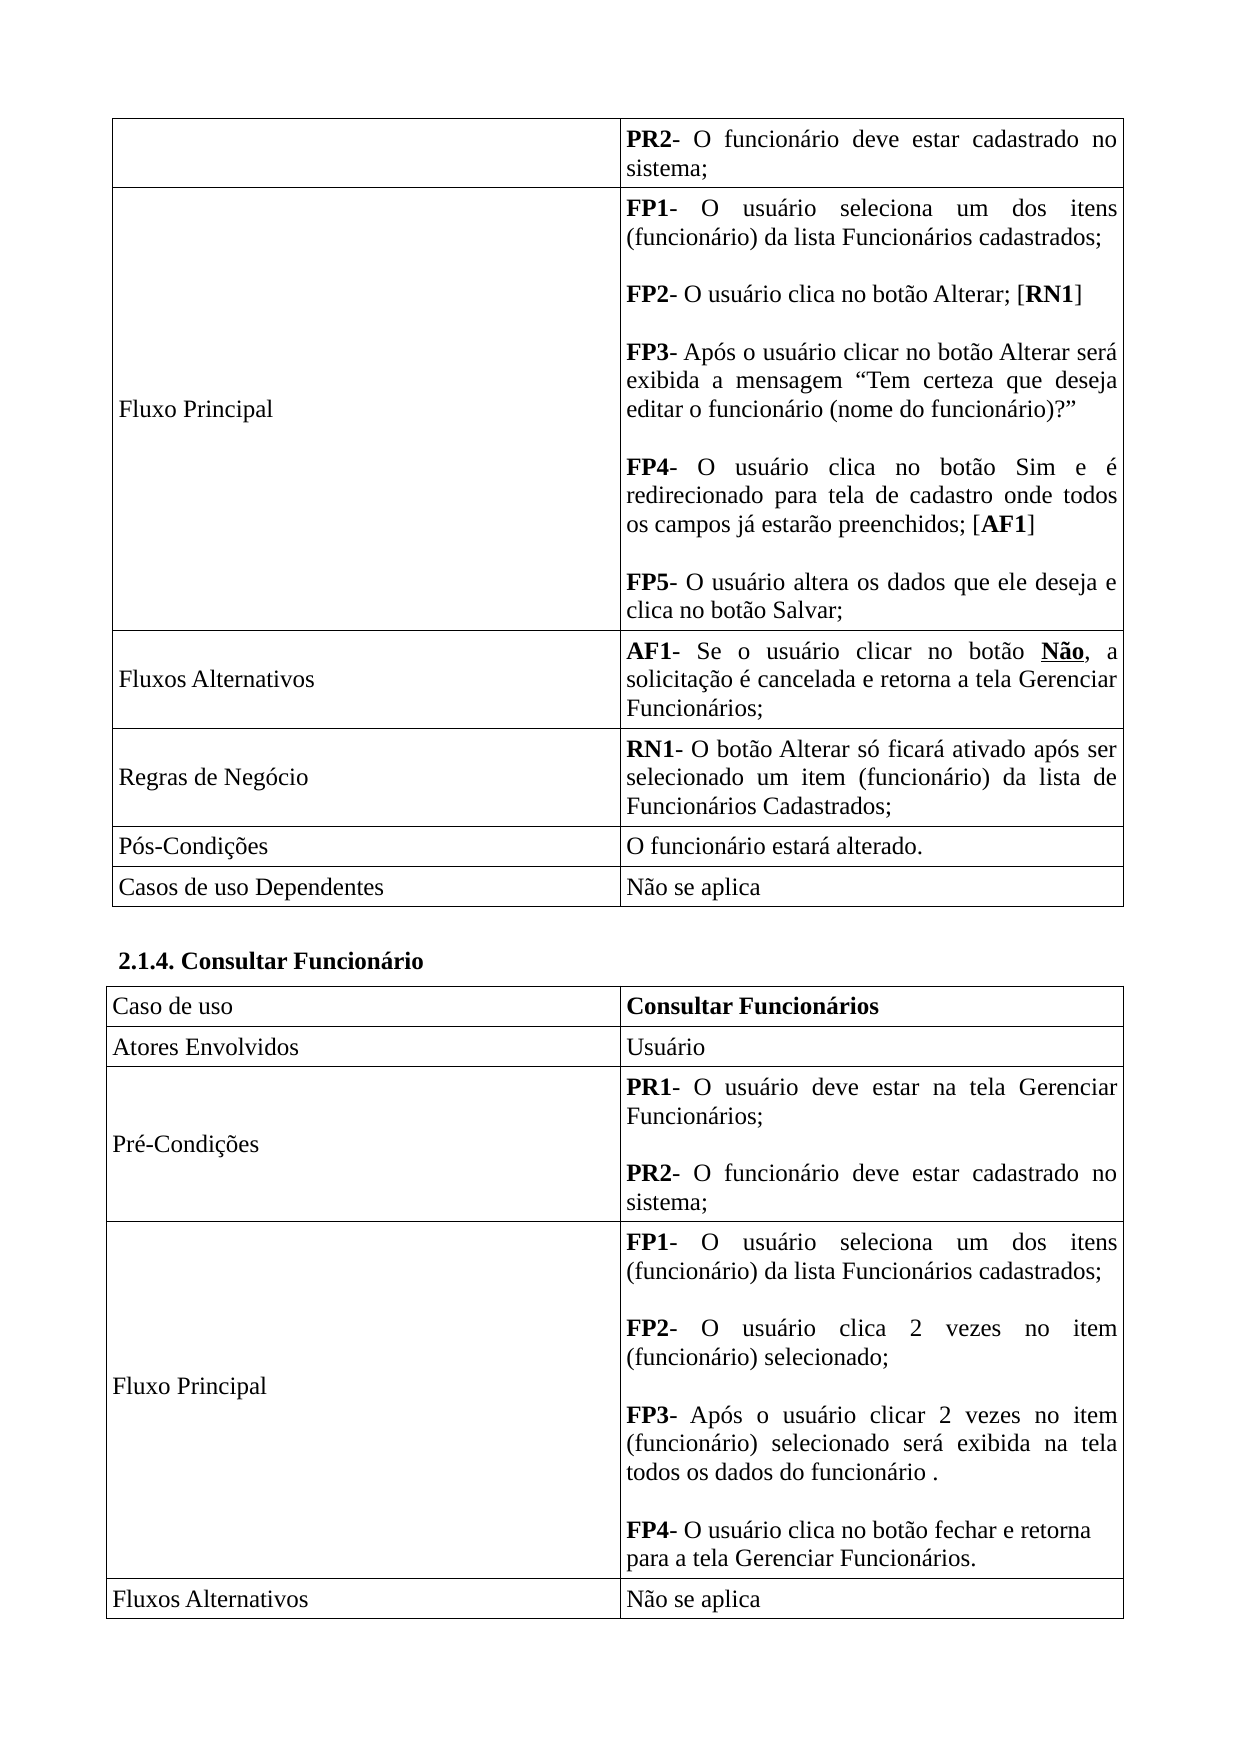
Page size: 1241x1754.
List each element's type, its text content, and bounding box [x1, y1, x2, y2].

subtitle 2.1.4. Consultar Funcionário [118, 946, 1122, 975]
table_cell PR2- O funcionário deve estar cadastrado no sistema; [621, 119, 1123, 187]
table_cell RN1- O botão Alterar só ficará ativado após ser selecionado um item (funcionário) da lista de Funcionários Cadastrados; [621, 729, 1123, 826]
table_cell FP1- O usuário seleciona um dos itens (funcionário) da lista Funcionários cadastrados; FP2- O usuário clica 2 vezes no item (funcionário) selecionado; FP3- Após o usuário clicar 2 vezes no item (funcionário) selecionado será exibida na tela todos os dados do funcionário . FP4- O usuário clica no botão fechar e retorna para a tela Gerenciar Funcionários. [621, 1222, 1123, 1578]
table_header Consultar Funcionários [621, 987, 1123, 1026]
table_cell [113, 119, 620, 187]
table_cell Regras de Negócio [113, 729, 620, 826]
table_cell Fluxos Alternativos [107, 1579, 620, 1618]
table_header Caso de uso [107, 987, 620, 1026]
table_cell Fluxos Alternativos [113, 631, 620, 728]
table_cell Não se aplica [621, 1579, 1123, 1618]
table_cell Atores Envolvidos [107, 1027, 620, 1066]
table_cell Pós-Condições [113, 827, 620, 866]
table_cell Fluxo Principal [107, 1222, 620, 1578]
table_cell FP1- O usuário seleciona um dos itens (funcionário) da lista Funcionários cadastrados; FP2- O usuário clica no botão Alterar; [RN1] FP3- Após o usuário clicar no botão Alterar será exibida a mensagem “Tem certeza que deseja editar o funcionário (nome do funcionário)?” FP4- O usuário clica no botão Sim e é redirecionado para tela de cadastro onde todos os campos já estarão preenchidos; [AF1] FP5- O usuário altera os dados que ele deseja e clica no botão Salvar; [621, 188, 1123, 630]
table_cell Não se aplica [621, 867, 1123, 906]
table_cell O funcionário estará alterado. [621, 827, 1123, 866]
table_cell Usuário [621, 1027, 1123, 1066]
table_cell Casos de uso Dependentes [113, 867, 620, 906]
table_cell PR1- O usuário deve estar na tela Gerenciar Funcionários; PR2- O funcionário deve estar cadastrado no sistema; [621, 1067, 1123, 1221]
table_cell Fluxo Principal [113, 188, 620, 630]
table_cell AF1- Se o usuário clicar no botão Não, a solicitação é cancelada e retorna a tela Gerenciar Funcionários; [621, 631, 1123, 728]
table_cell Pré-Condições [107, 1067, 620, 1221]
